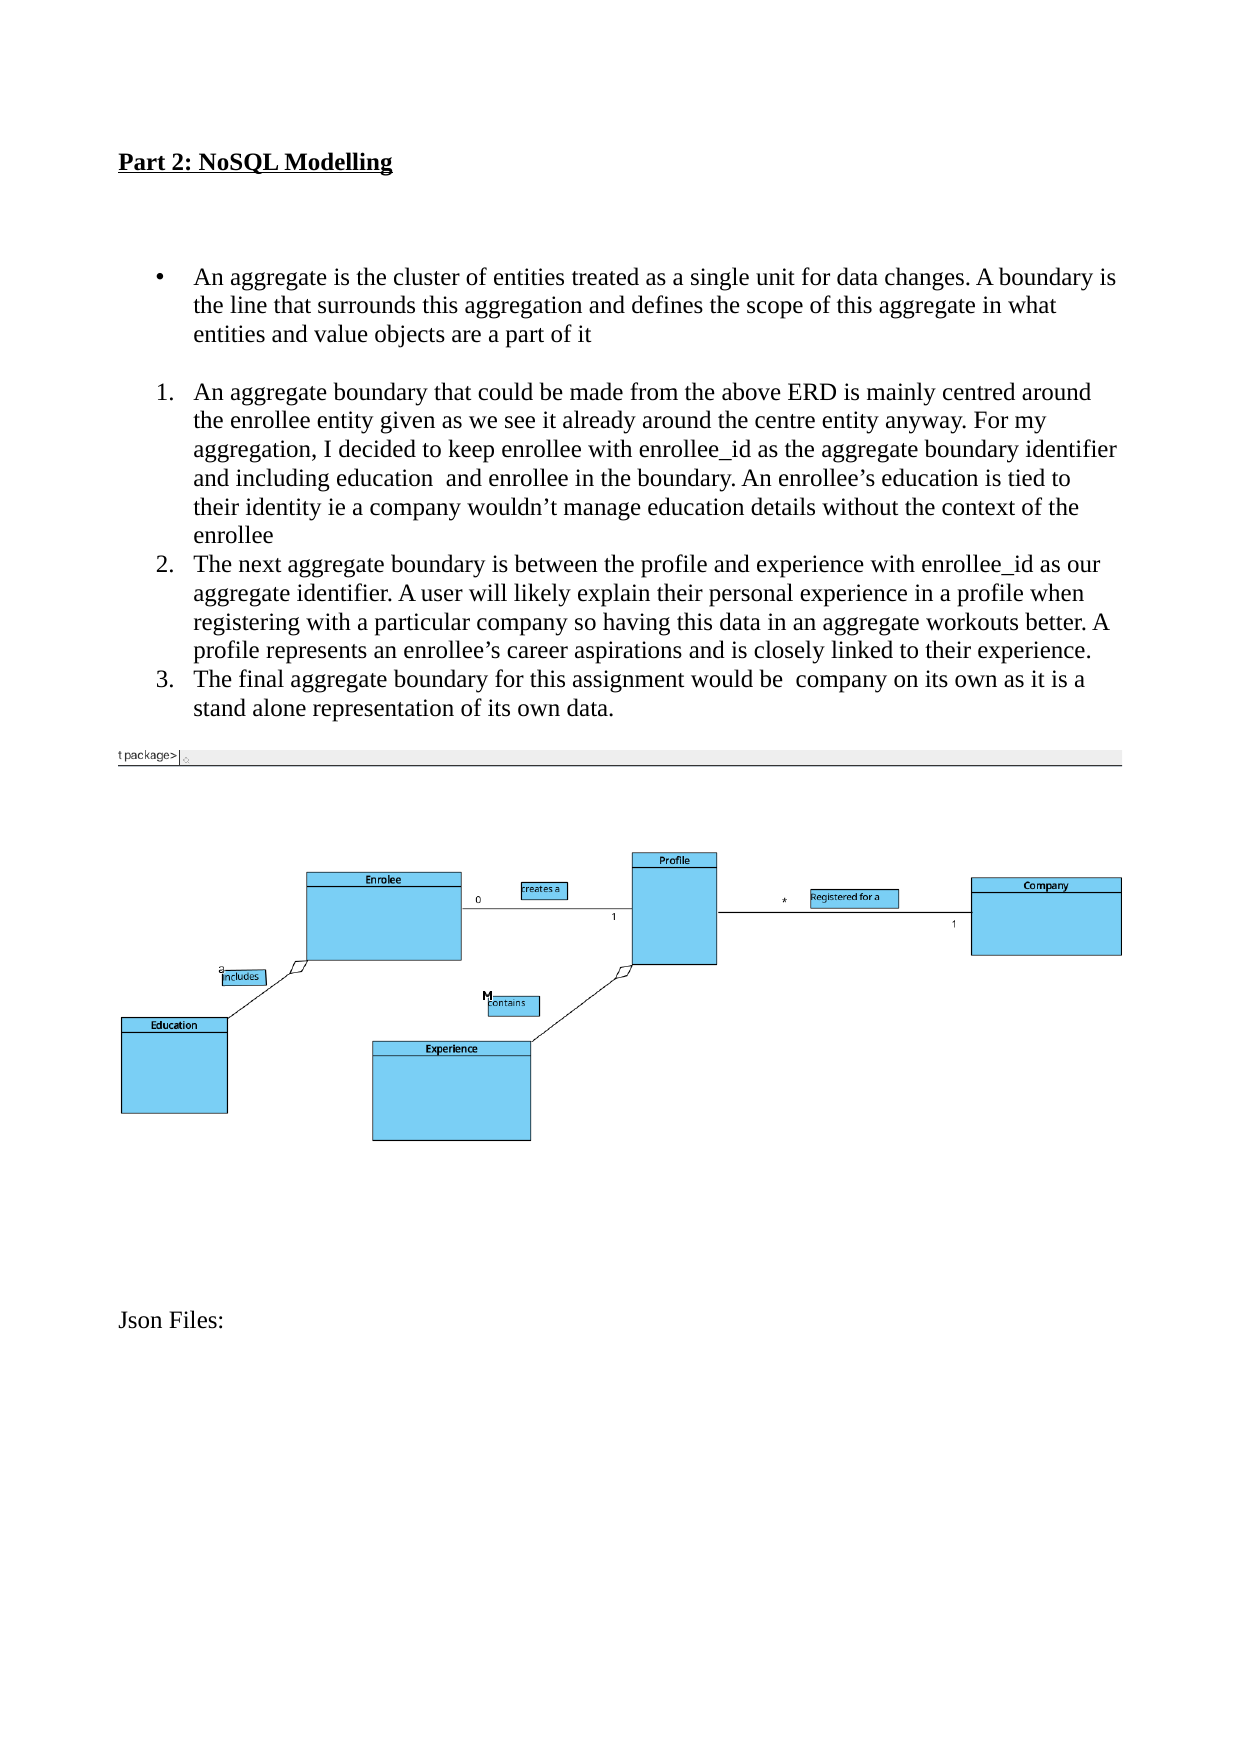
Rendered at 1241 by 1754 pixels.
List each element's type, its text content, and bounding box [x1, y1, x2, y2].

list An aggregate boundary that could be made from the above ERD is mainly centred around the enrollee entity given as we see it already around the centre entity anyway. For my aggregation, I decided to keep enrollee with enrollee_id as the aggregate boundary identifier and including education and enrollee in the boundary. An enrollee’s education is tied to their identity ie a company wouldn’t manage education details without the context of the enrollee [156, 377, 1122, 549]
text Json Files: [118, 1305, 1122, 1334]
picture [118, 750, 1123, 1219]
list An aggregate is the cluster of entities treated as a single unit for data changes. A boundary is the line that surrounds this aggregation and defines the scope of this aggregate in what entities and value objects are a part of it [156, 262, 1122, 348]
text Part 2: NoSQL Modelling [118, 147, 1122, 176]
list The next aggregate boundary is between the profile and experience with enrollee_id as our aggregate identifier. A user will likely explain their personal experience in a profile when registering with a particular company so having this data in an aggregate workouts better. A profile represents an enrollee’s career aspirations and is closely linked to their experience. [156, 549, 1122, 664]
list The final aggregate boundary for this assignment would be company on its own as it is a stand alone representation of its own data. [156, 664, 1122, 722]
